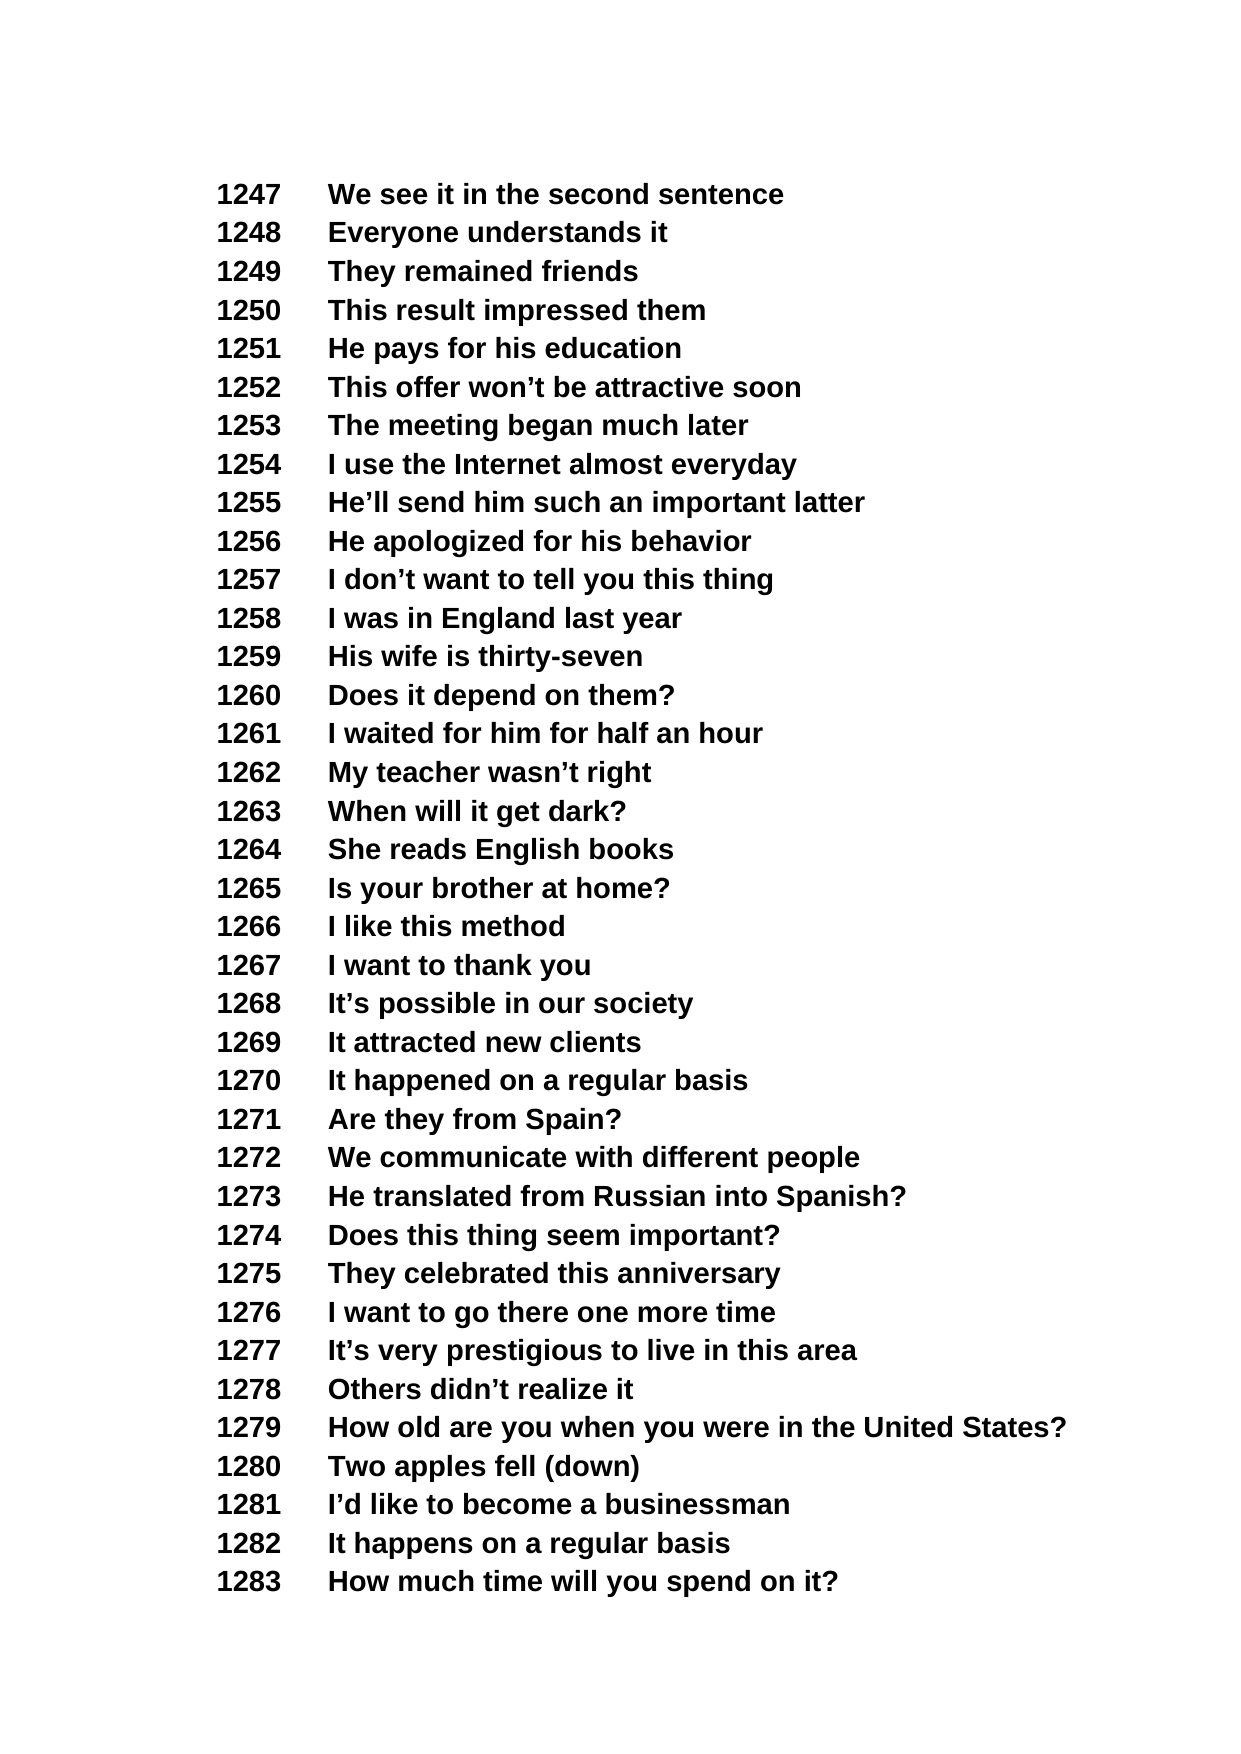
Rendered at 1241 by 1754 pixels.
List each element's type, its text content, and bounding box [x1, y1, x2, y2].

list He apologized for his behavior [216, 524, 1149, 557]
list I was in England last year [216, 601, 1149, 634]
list It’s possible in our society [216, 986, 1149, 1020]
list It happens on a regular basis [216, 1526, 1149, 1559]
list Does it depend on them? [216, 678, 1149, 711]
list Others didn’t realize it [216, 1372, 1149, 1405]
list When will it get dark? [216, 793, 1149, 827]
list He pays for his education [216, 331, 1149, 364]
list I’d like to become a businessman [216, 1487, 1149, 1521]
list My teacher wasn’t right [216, 755, 1149, 788]
list Two apples fell (down) [216, 1449, 1149, 1482]
list They celebrated this anniversary [216, 1256, 1149, 1289]
list She reads English books [216, 832, 1149, 866]
list Everyone understands it [216, 215, 1149, 249]
list The meeting began much later [216, 408, 1149, 442]
list It’s very prestigious to live in this area [216, 1333, 1149, 1367]
list They remained friends [216, 254, 1149, 287]
list I waited for him for half an hour [216, 716, 1149, 750]
list It happened on a regular basis [216, 1063, 1149, 1097]
list It attracted new clients [216, 1025, 1149, 1058]
list I want to go there one more time [216, 1294, 1149, 1328]
list He translated from Russian into Spanish? [216, 1179, 1149, 1212]
list I want to thank you [216, 948, 1149, 981]
list Does this thing seem important? [216, 1217, 1149, 1251]
list We see it in the second sentence [216, 177, 1149, 210]
list Are they from Spain? [216, 1102, 1149, 1135]
list How much time will you spend on it? [216, 1564, 1149, 1598]
list This result impressed them [216, 292, 1149, 326]
list His wife is thirty-seven [216, 639, 1149, 673]
list How old are you when you were in the United States? [216, 1410, 1149, 1444]
list Is your brother at home? [216, 871, 1149, 904]
list We communicate with different people [216, 1140, 1149, 1174]
list This offer won’t be attractive soon [216, 369, 1149, 403]
list He’ll send him such an important latter [216, 485, 1149, 519]
list I don’t want to tell you this thing [216, 562, 1149, 596]
list I use the Internet almost everyday [216, 447, 1149, 480]
list I like this method [216, 909, 1149, 943]
